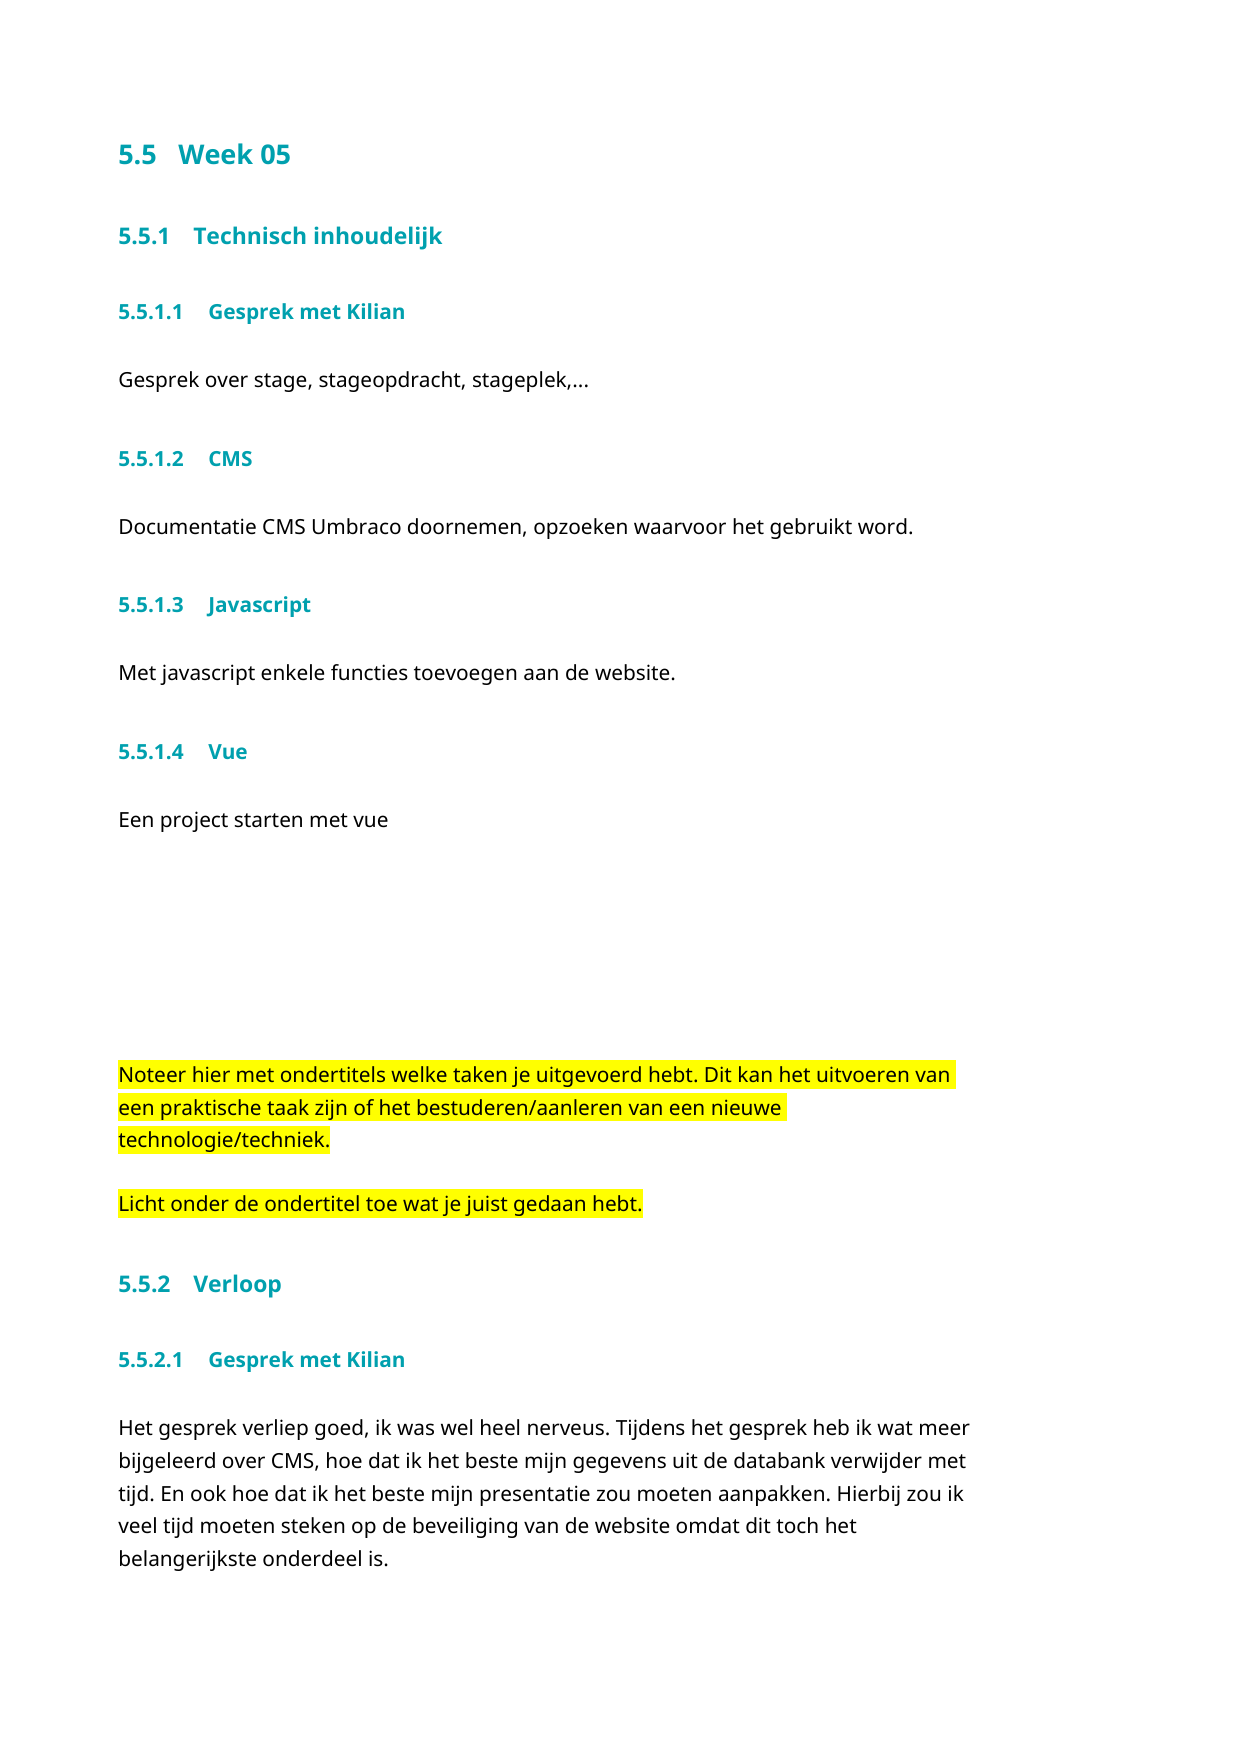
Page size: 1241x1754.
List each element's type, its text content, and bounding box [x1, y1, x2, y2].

subtitle Week 05 [118, 136, 992, 173]
text Een project starten met vue [118, 805, 992, 833]
subtitle Gesprek met Kilian [118, 297, 992, 326]
text Gesprek over stage, stageopdracht, stageplek,... [118, 366, 992, 394]
text Noteer hier met ondertitels welke taken je uitgevoerd hebt. Dit kan het uitvoeren van een praktische taak zijn of het bestuderen/aanleren van een nieuwe technologie/techniek. [118, 1060, 992, 1154]
subtitle Gesprek met Kilian [118, 1345, 992, 1374]
text Documentatie CMS Umbraco doornemen, opzoeken waarvoor het gebruikt word. [118, 512, 992, 540]
subtitle Technisch inhoudelijk [118, 220, 992, 251]
text Licht onder de ondertitel toe wat je juist gedaan hebt. [118, 1189, 992, 1218]
subtitle Javascript [118, 590, 992, 619]
subtitle Vue [118, 737, 992, 765]
subtitle CMS [118, 444, 992, 472]
subtitle Verloop [118, 1268, 992, 1299]
text Het gesprek verliep goed, ik was wel heel nerveus. Tijdens het gesprek heb ik wat meer bijgeleerd over CMS, hoe dat ik het beste mijn gegevens uit de databank verwijder met tijd. En ook hoe dat ik het beste mijn presentatie zou moeten aanpakken. Hierbij zou ik veel tijd moeten steken op de beveiliging van de website omdat dit toch het belangerijkste onderdeel is. [118, 1413, 992, 1572]
text Met javascript enkele functies toevoegen aan de website. [118, 658, 992, 687]
